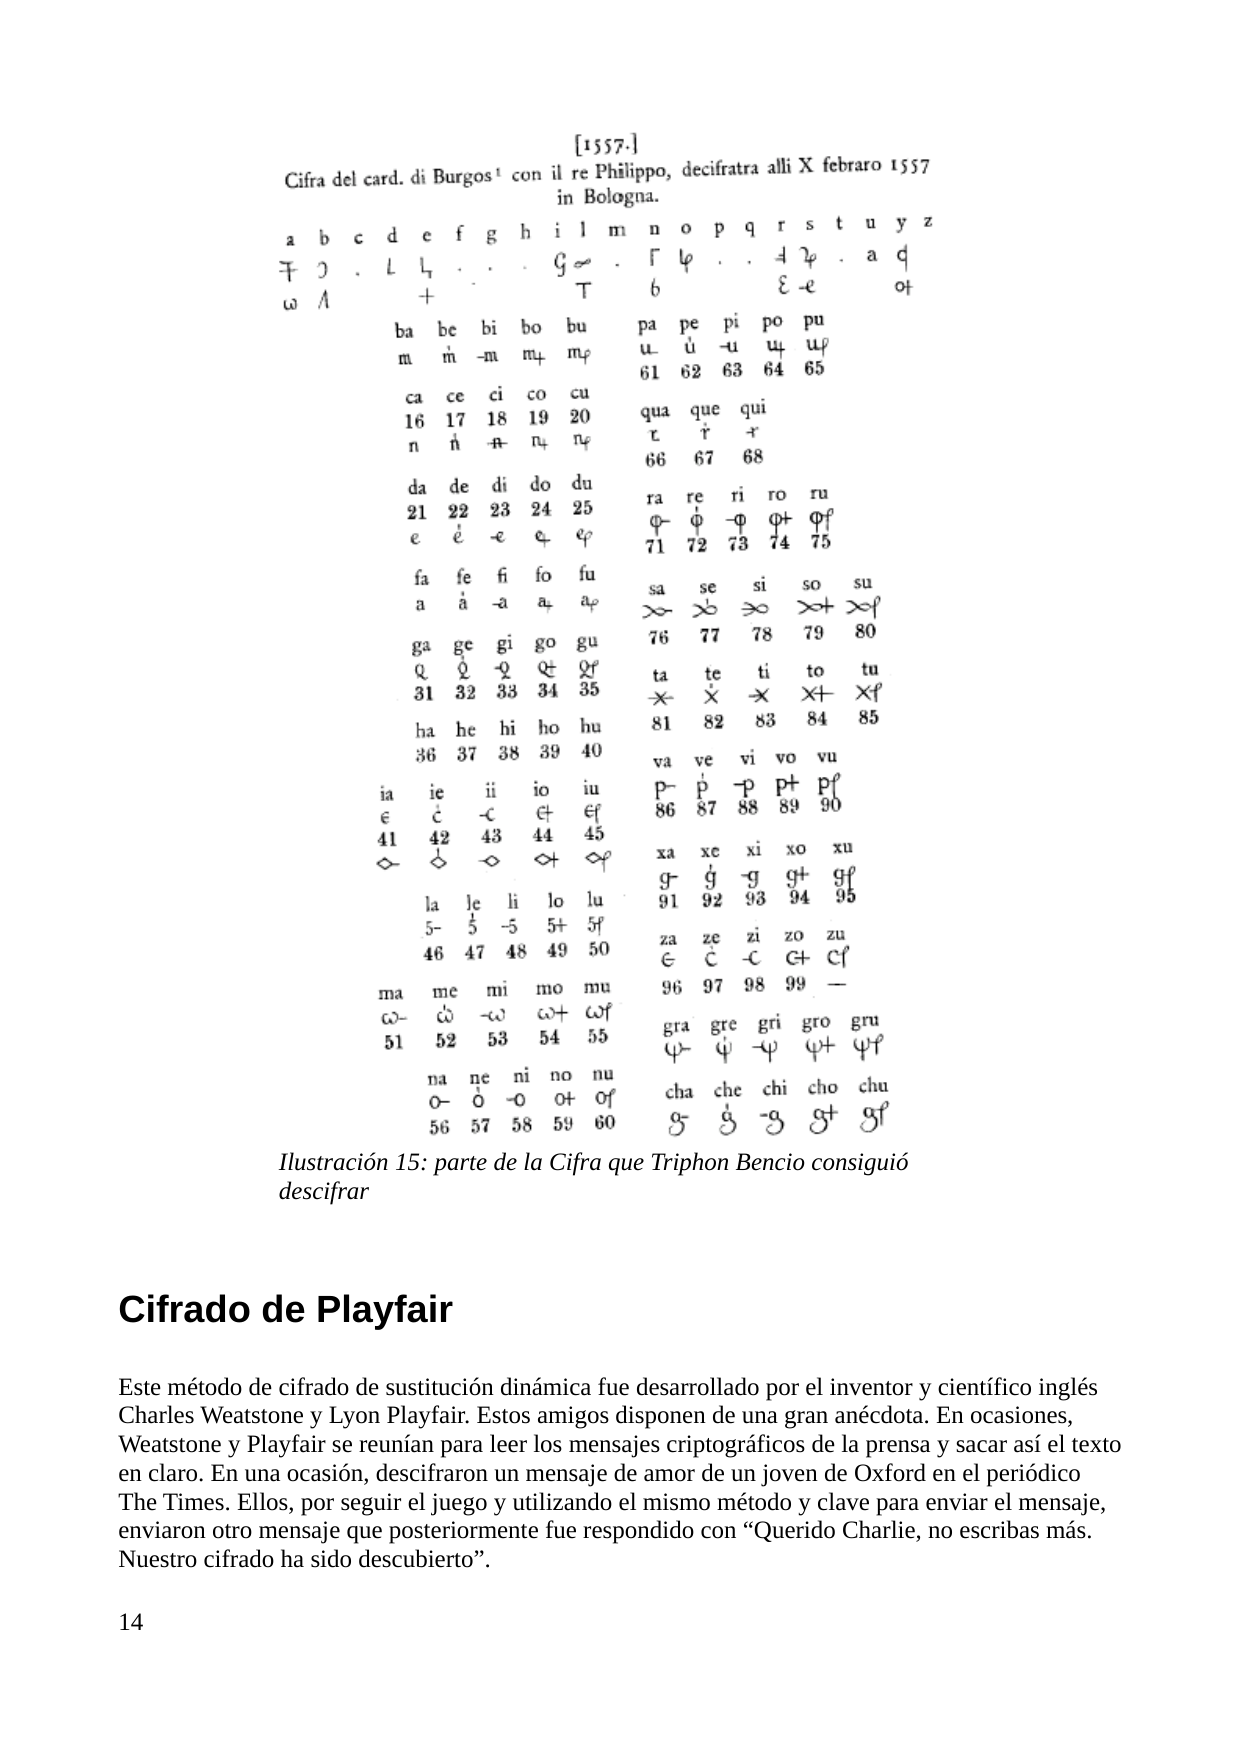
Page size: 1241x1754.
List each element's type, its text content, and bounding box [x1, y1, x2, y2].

text Este método de cifrado de sustitución dinámica fue desarrollado por el inventor y científico inglés Charles Weatstone y Lyon Playfair. Estos amigos disponen de una gran anécdota. En ocasiones, Weatstone y Playfair se reunían para leer los mensajes criptográficos de la prensa y sacar así el texto en claro. En una ocasión, descifraron un mensaje de amor de un joven de Oxford en el periódico The Times. Ellos, por seguir el juego y utilizando el mismo método y clave para enviar el mensaje, enviaron otro mensaje que posteriormente fue respondido con “Querido Charlie, no escribas más. Nuestro cifrado ha sido descubierto”. [118, 1372, 1122, 1573]
text Ilustración 15: parte de la Cifra que Triphon Bencio consiguió descifrar [279, 1142, 962, 1204]
picture [278, 130, 962, 1142]
subtitle Cifrado de Playfair [118, 1287, 1122, 1331]
